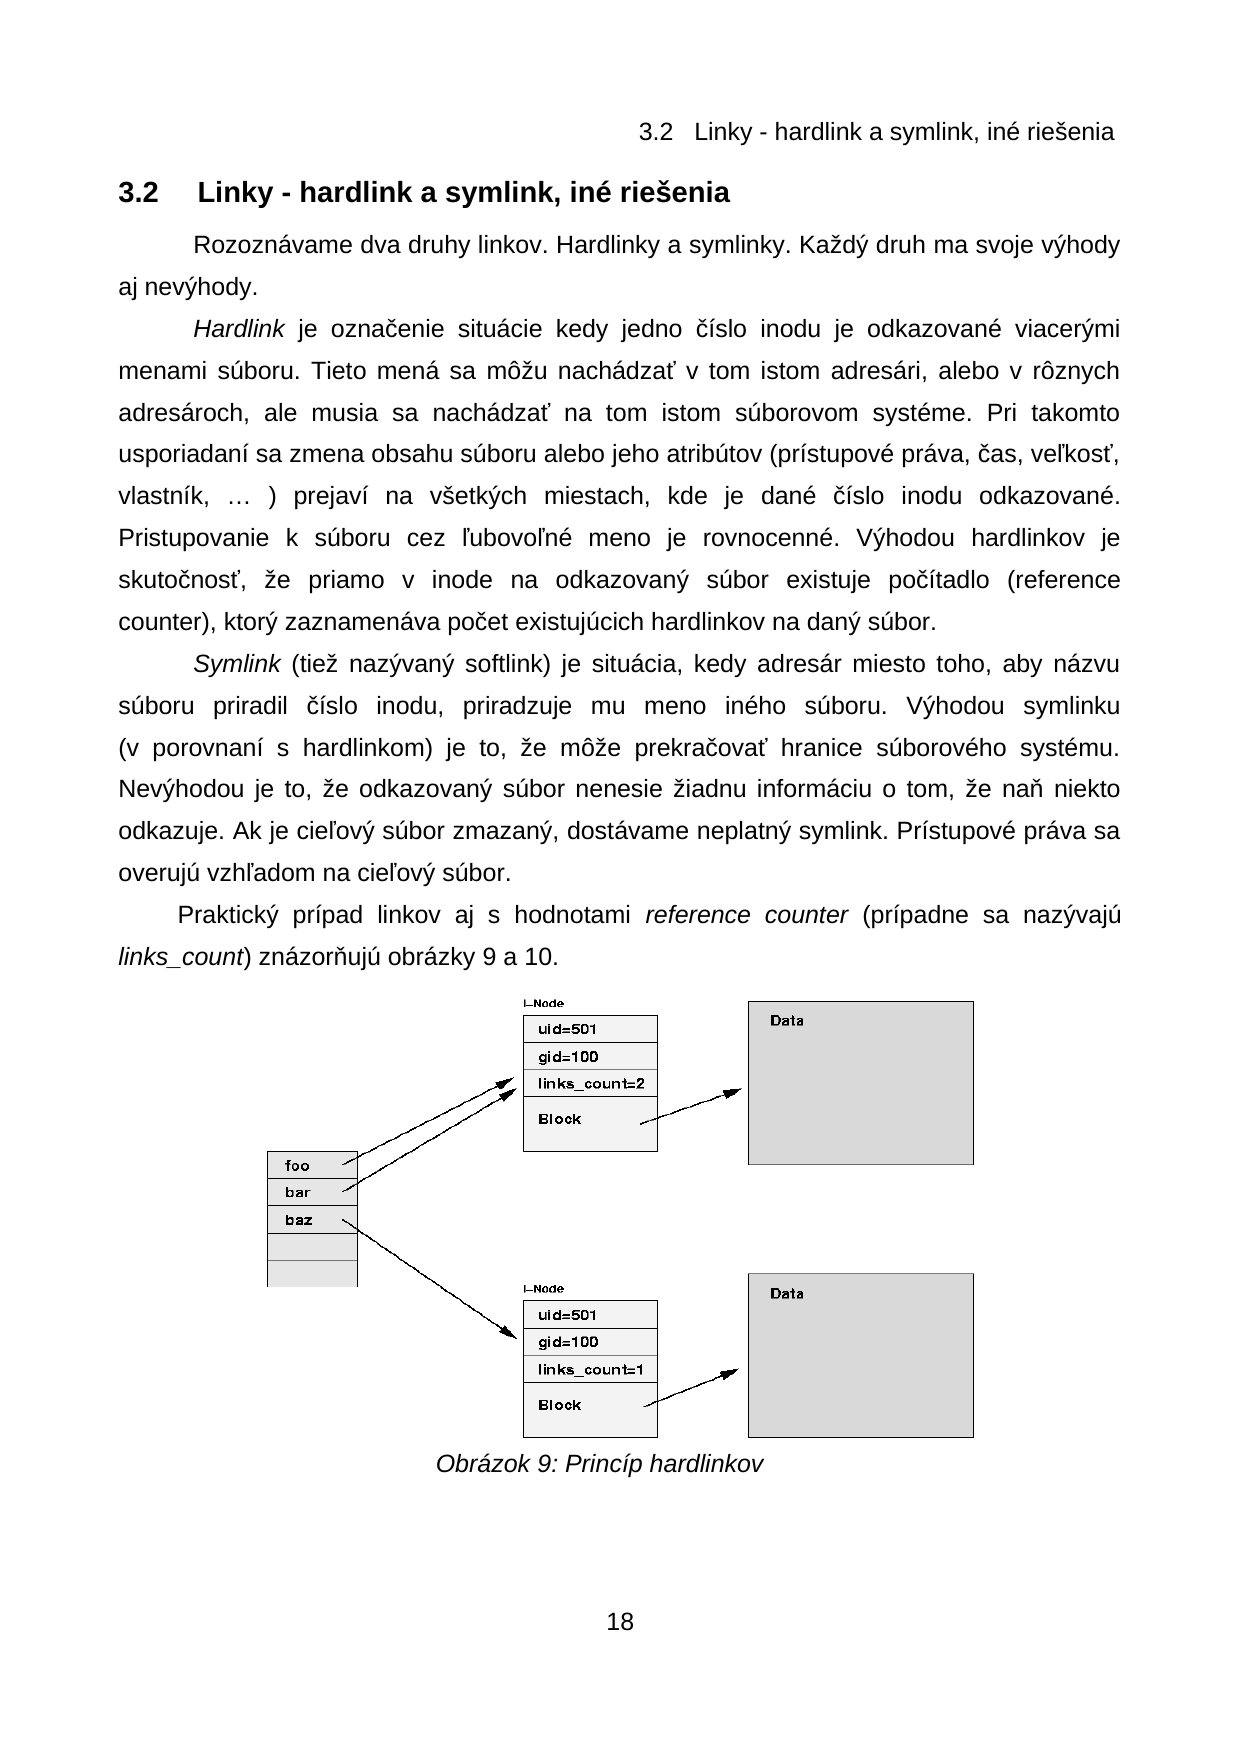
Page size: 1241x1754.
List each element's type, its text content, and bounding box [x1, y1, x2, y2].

text Praktický prípad linkov aj s hodnotami reference counter (prípadne sa nazývajú links_count) znázorňujú obrázky 9 a 10. [118, 901, 1122, 971]
subtitle Linky - hardlink a symlink, iné riešenia [118, 176, 1122, 208]
text Hardlink je označenie situácie kedy jedno číslo inodu je odkazované viacerými menami súboru. Tieto mená sa môžu nachádzať v tom istom adresári, alebo v rôznych adresároch, ale musia sa nachádzať na tom istom súborovom systéme. Pri takomto usporiadaní sa zmena obsahu súboru alebo jeho atribútov (prístupové práva, čas, veľkosť, vlastník, … ) prejaví na všetkých miestach, kde je dané číslo inodu odkazované. Pristupovanie k súboru cez ľubovoľné meno je rovnocenné. Výhodou hardlinkov je skutočnosť, že priamo v inode na odkazovaný súbor existuje počítadlo (reference counter), ktorý zaznamenáva počet existujúcich hardlinkov na daný súbor. [118, 314, 1122, 636]
text Symlink (tiež nazývaný softlink) je situácia, kedy adresár miesto toho, aby názvu súboru priradil číslo inodu, priradzuje mu meno iného súboru. Výhodou symlinku (v porovnaní s hardlinkom) je to, že môže prekračovať hranice súborového systému. Nevýhodou je to, že odkazovaný súbor nenesie žiadnu informáciu o tom, že naň niekto odkazuje. Ak je cieľový súbor zmazaný, dostávame neplatný symlink. Prístupové práva sa overujú vzhľadom na cieľový súbor. [118, 649, 1122, 887]
text Rozoznávame dva druhy linkov. Hardlinky a symlinky. Každý druh ma svoje výhody aj nevýhody. [118, 231, 1122, 301]
picture [251, 987, 989, 1451]
text Obrázok 9: Princíp hardlinkov [188, 1000, 1053, 1478]
